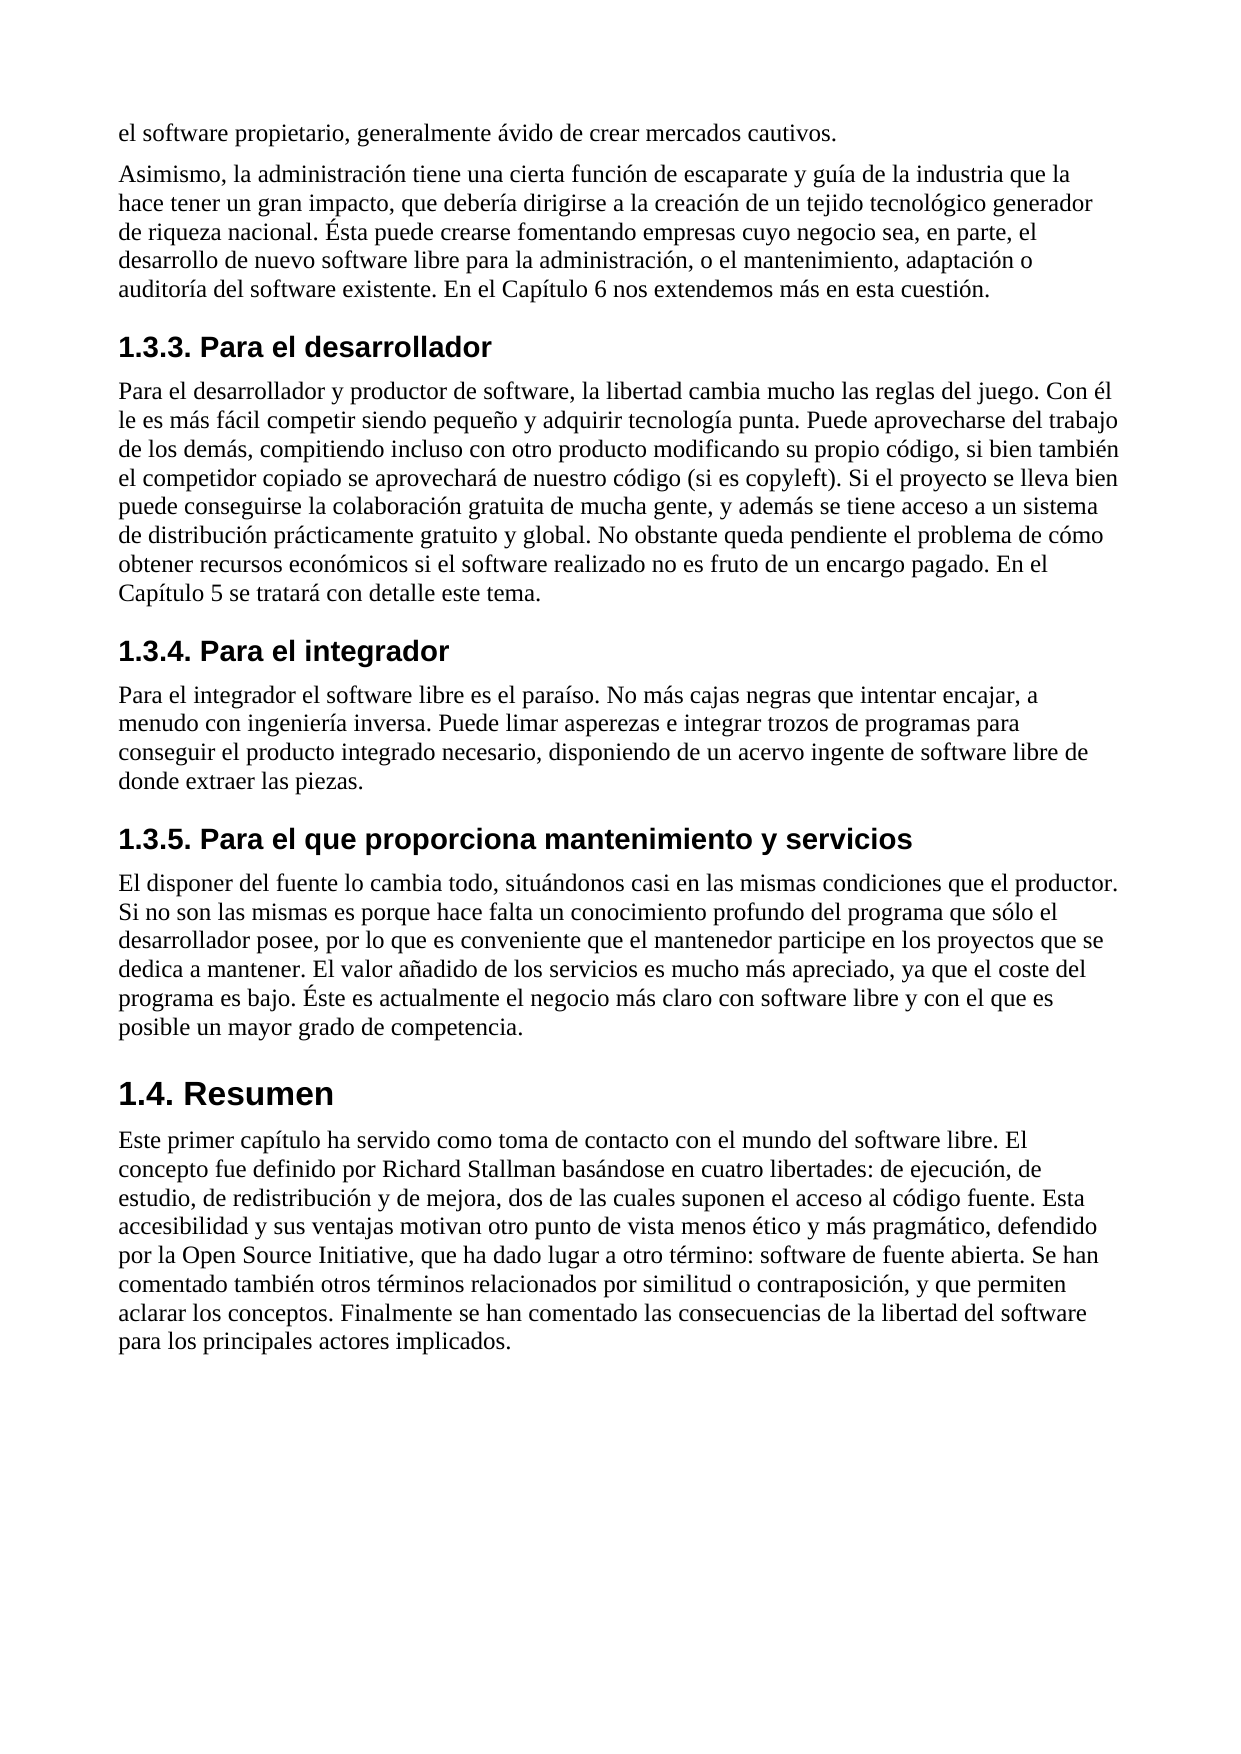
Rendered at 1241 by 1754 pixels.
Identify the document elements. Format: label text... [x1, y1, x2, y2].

text Para el integrador el software libre es el paraíso. No más cajas negras que intentar encajar, a menudo con ingeniería inversa. Puede limar asperezas e integrar trozos de programas para conseguir el producto integrado necesario, disponiendo de un acervo ingente de software libre de donde extraer las piezas. [118, 680, 1122, 795]
subtitle 1.4. Resumen [118, 1074, 1122, 1113]
text el software propietario, generalmente ávido de crear mercados cautivos. [118, 118, 1122, 147]
text Asimismo, la administración tiene una cierta función de escaparate y guía de la industria que la hace tener un gran impacto, que debería dirigirse a la creación de un tejido tecnológico generador de riqueza nacional. Ésta puede crearse fomentando empresas cuyo negocio sea, en parte, el desarrollo de nuevo software libre para la administración, o el mantenimiento, adaptación o auditoría del software existente. En el Capítulo 6 nos extendemos más en esta cuestión. [118, 159, 1122, 303]
text Para el desarrollador y productor de software, la libertad cambia mucho las reglas del juego. Con él le es más fácil competir siendo pequeño y adquirir tecnología punta. Puede aprovecharse del trabajo de los demás, compitiendo incluso con otro producto modificando su propio código, si bien también el competidor copiado se aprovechará de nuestro código (si es copyleft). Si el proyecto se lleva bien puede conseguirse la colaboración gratuita de mucha gente, y además se tiene acceso a un sistema de distribución prácticamente gratuito y global. No obstante queda pendiente el problema de cómo obtener recursos económicos si el software realizado no es fruto de un encargo pagado. En el Capítulo 5 se tratará con detalle este tema. [118, 376, 1122, 606]
text Este primer capítulo ha servido como toma de contacto con el mundo del software libre. El concepto fue definido por Richard Stallman basándose en cuatro libertades: de ejecución, de estudio, de redistribución y de mejora, dos de las cuales suponen el acceso al código fuente. Esta accesibilidad y sus ventajas motivan otro punto de vista menos ético y más pragmático, defendido por la Open Source Initiative, que ha dado lugar a otro término: software de fuente abierta. Se han comentado también otros términos relacionados por similitud o contraposición, y que permiten aclarar los conceptos. Finalmente se han comentado las consecuencias de la libertad del software para los principales actores implicados. [118, 1125, 1122, 1355]
subtitle 1.3.5. Para el que proporciona mantenimiento y servicios [118, 822, 1122, 856]
subtitle 1.3.4. Para el integrador [118, 633, 1122, 667]
subtitle 1.3.3. Para el desarrollador [118, 330, 1122, 364]
text El disponer del fuente lo cambia todo, situándonos casi en las mismas condiciones que el productor. Si no son las mismas es porque hace falta un conocimiento profundo del programa que sólo el desarrollador posee, por lo que es conveniente que el mantenedor participe en los proyectos que se dedica a mantener. El valor añadido de los servicios es mucho más apreciado, ya que el coste del programa es bajo. Éste es actualmente el negocio más claro con software libre y con el que es posible un mayor grado de competencia. [118, 868, 1122, 1041]
